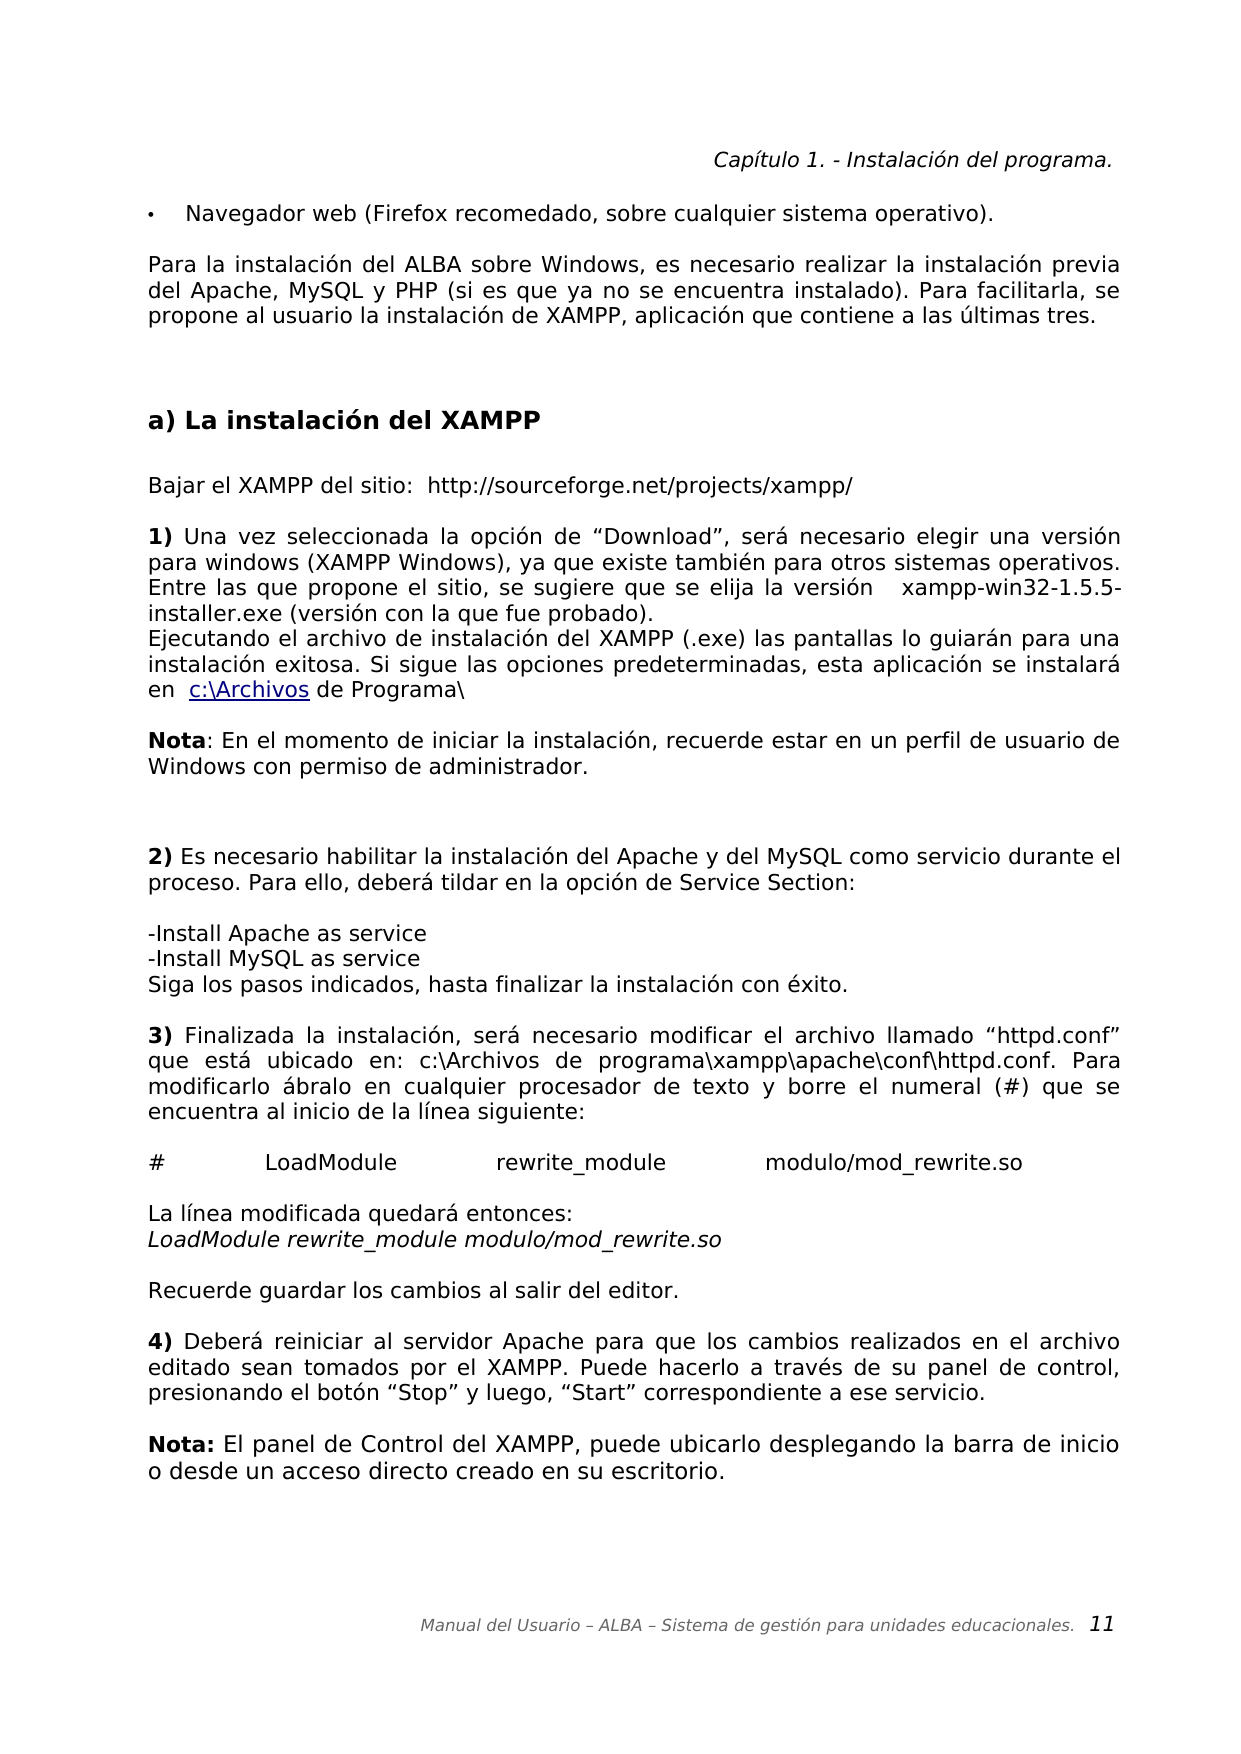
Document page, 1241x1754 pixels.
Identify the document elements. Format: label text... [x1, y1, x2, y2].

text La línea modificada quedará entonces: [148, 1202, 1122, 1227]
subtitle a) La instalación del XAMPP [148, 406, 1122, 435]
text -Install Apache as service [148, 921, 1122, 946]
text 3) Finalizada la instalación, será necesario modificar el archivo llamado “httpd.conf” que está ubicado en: c:\Archivos de programa\xampp\apache\conf\httpd.conf. Para modificarlo ábralo en cualquier procesador de texto y borre el numeral (#) que se encuentra al inicio de la línea siguiente: [148, 1023, 1122, 1125]
text -Install MySQL as service [148, 946, 1122, 972]
text 4) Deberá reiniciar al servidor Apache para que los cambios realizados en el archivo editado sean tomados por el XAMPP. Puede hacerlo a través de su panel de control, presionando el botón “Stop” y luego, “Start” correspondiente a ese servicio. [148, 1329, 1122, 1406]
text Recuerde guardar los cambios al salir del editor. [148, 1278, 1122, 1304]
text Bajar el XAMPP del sitio: http://sourceforge.net/projects/xampp/ [148, 473, 1122, 499]
text Siga los pasos indicados, hasta finalizar la instalación con éxito. [148, 972, 1122, 997]
text LoadModule rewrite_module modulo/mod_rewrite.so [148, 1227, 1122, 1253]
text # LoadModule rewrite_module modulo/mod_rewrite.so [148, 1151, 1122, 1202]
text Nota: El panel de Control del XAMPP, puede ubicarlo desplegando la barra de inicio o desde un acceso directo creado en su escritorio. [148, 1431, 1122, 1484]
list Navegador web (Firefox recomedado, sobre cualquier sistema operativo). [148, 201, 1122, 227]
text 1) Una vez seleccionada la opción de “Download”, será necesario elegir una versión para windows (XAMPP Windows), ya que existe también para otros sistemas operativos. Entre las que propone el sitio, se sugiere que se elija la versión xampp-win32-1.5.5-installer.exe (versión con la que fue probado). [148, 524, 1122, 626]
text Para la instalación del ALBA sobre Windows, es necesario realizar la instalación previa del Apache, MySQL y PHP (si es que ya no se encuentra instalado). Para facilitarla, se propone al usuario la instalación de XAMPP, aplicación que contiene a las últimas tres. [148, 252, 1122, 329]
text 2) Es necesario habilitar la instalación del Apache y del MySQL como servicio durante el proceso. Para ello, deberá tildar en la opción de Service Section: [148, 844, 1122, 895]
text Nota: En el momento de iniciar la instalación, recuerde estar en un perfil de usuario de Windows con permiso de administrador. [148, 728, 1122, 779]
text Ejecutando el archivo de instalación del XAMPP (.exe) las pantallas lo guiarán para una instalación exitosa. Si sigue las opciones predeterminadas, esta aplicación se instalará en c:\Archivos de Programa\ [148, 626, 1122, 703]
